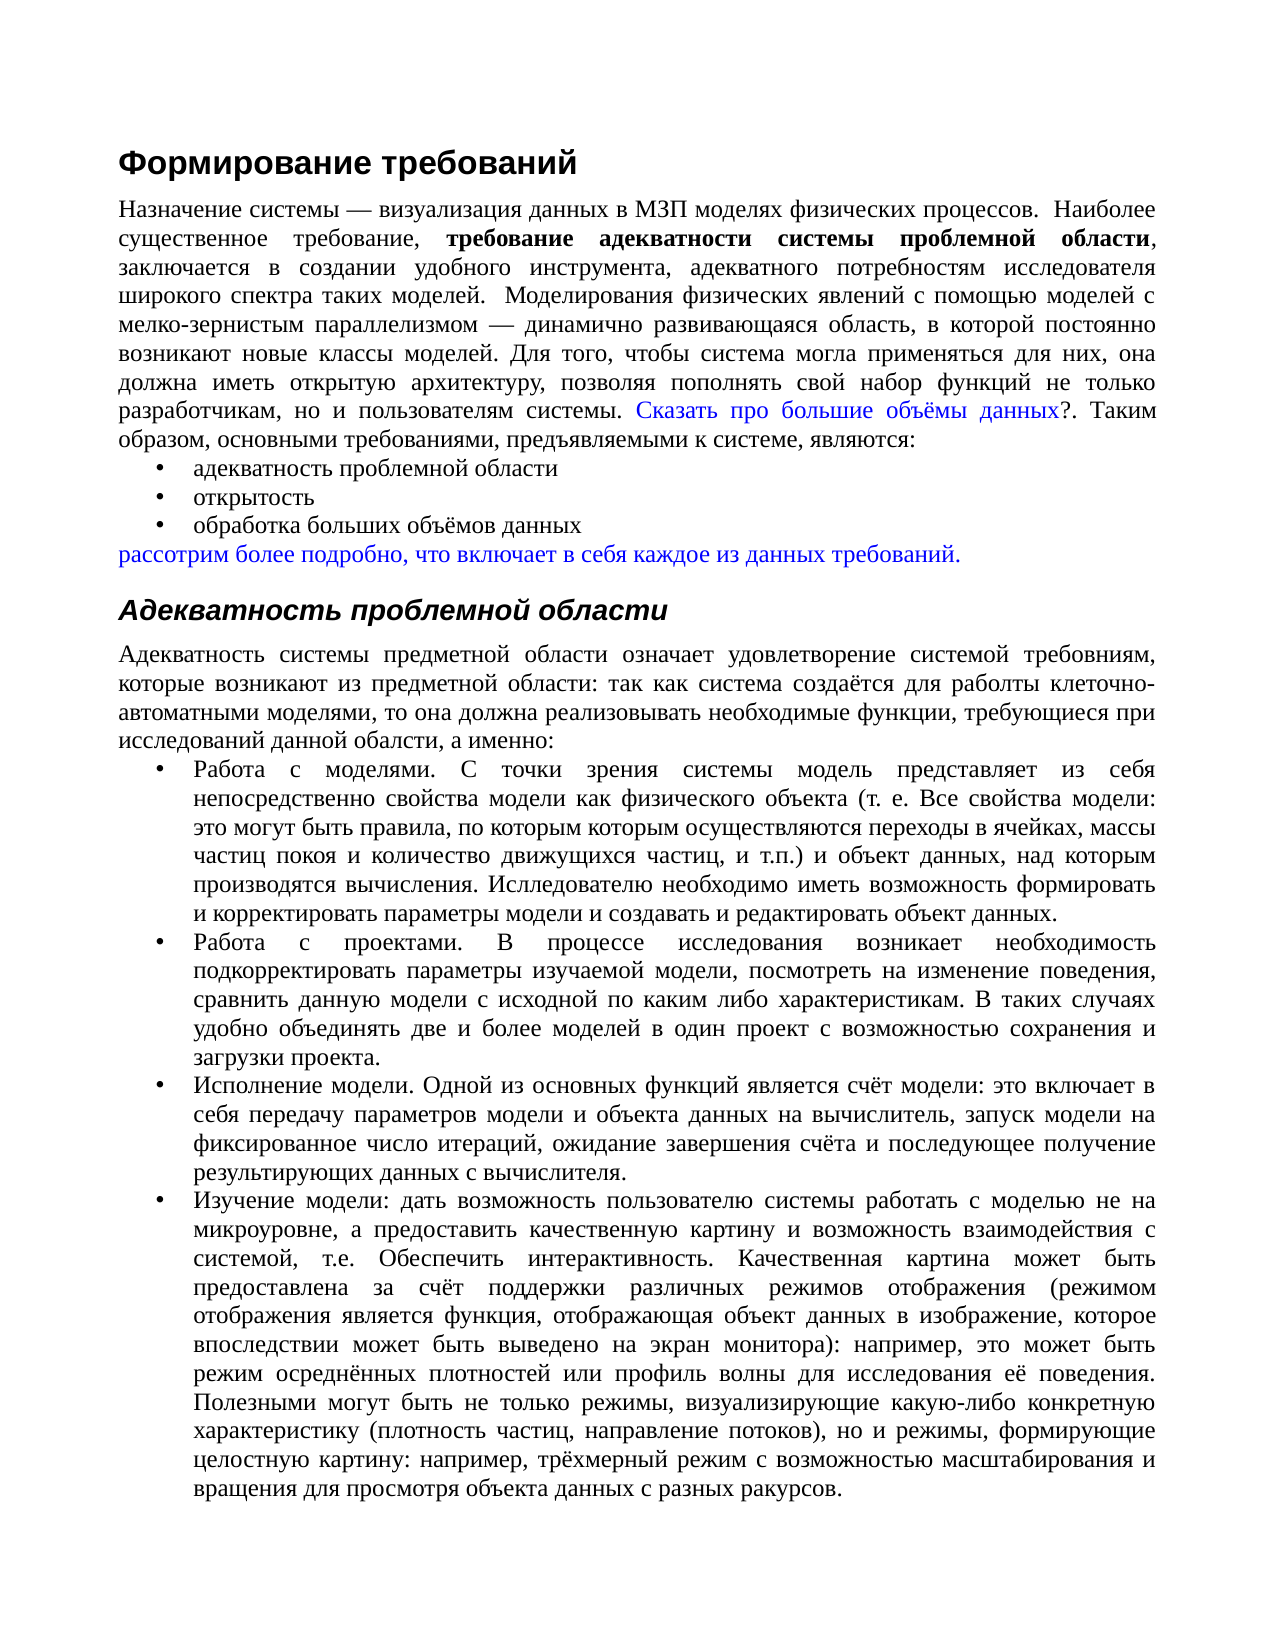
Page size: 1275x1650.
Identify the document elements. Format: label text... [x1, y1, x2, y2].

subtitle Формирование требований [118, 143, 1157, 182]
list обработка больших объёмов данных [156, 511, 1157, 539]
list открытость [156, 482, 1157, 511]
list адекватность проблемной области [156, 453, 1157, 482]
list Работа с моделями. С точки зрения системы модель представляет из себя непосредственно свойства модели как физического объекта (т. е. Все свойства модели: это могут быть правила, по которым которым осуществляются переходы в ячейках, массы частиц покоя и количество движущихся частиц, и т.п.) и объект данных, над которым производятся вычисления. Ислледователю необходимо иметь возможность формировать и корректировать параметры модели и создавать и редактировать объект данных. [156, 754, 1157, 927]
text Назначение системы — визуализация данных в МЗП моделях физических процессов. Наиболее существенное требование, требование адекватности системы проблемной области, заключается в создании удобного инструмента, адекватного потребностям исследователя широкого спектра таких моделей. Моделирования физических явлений с помощью моделей с мелко-зернистым параллелизмом — динамично развивающаяся область, в которой постоянно возникают новые классы моделей. Для того, чтобы система могла применяться для них, она должна иметь открытую архитектуру, позволяя пополнять свой набор функций не только разработчикам, но и пользователям системы. Сказать про большие объёмы данных?. Таким образом, основными требованиями, предъявляемыми к системе, являются: [118, 194, 1157, 453]
text Адекватность системы предметной области означает удовлетворение системой требовниям, которые возникают из предметной области: так как система создаётся для раболты клеточно-автоматными моделями, то она должна реализовывать необходимые функции, требующиеся при исследований данной обалсти, а именно: [118, 639, 1157, 754]
list Изучение модели: дать возможность пользователю системы работать с моделью не на микроуровне, а предоставить качественную картину и возможность взаимодействия с системой, т.е. Обеспечить интерактивность. Качественная картина может быть предоставлена за счёт поддержки различных режимов отображения (режимом отображения является функция, отображающая объект данных в изображение, которое впоследствии может быть выведено на экран монитора): например, это может быть режим осреднённых плотностей или профиль волны для исследования её поведения. Полезными могут быть не только режимы, визуализирующие какую-либо конкретную характеристику (плотность частиц, направление потоков), но и режимы, формирующие целостную картину: например, трёхмерный режим с возможностью масштабирования и вращения для просмотря объекта данных с разных ракурсов. [156, 1185, 1157, 1502]
text рассотрим более подробно, что включает в себя каждое из данных требований. [118, 539, 1157, 568]
list Исполнение модели. Одной из основных функций является счёт модели: это включает в себя передачу параметров модели и объекта данных на вычислитель, запуск модели на фиксированное число итераций, ожидание завершения счёта и последующее получение результирующих данных с вычислителя. [156, 1070, 1157, 1185]
list Работа с проектами. В процессе исследования возникает необходимость подкорректировать параметры изучаемой модели, посмотреть на изменение поведения, сравнить данную модели с исходной по каким либо характеристикам. В таких случаях удобно объединять две и более моделей в один проект с возможностью сохранения и загрузки проекта. [156, 927, 1157, 1070]
subtitle Адекватность проблемной области [118, 593, 1157, 627]
